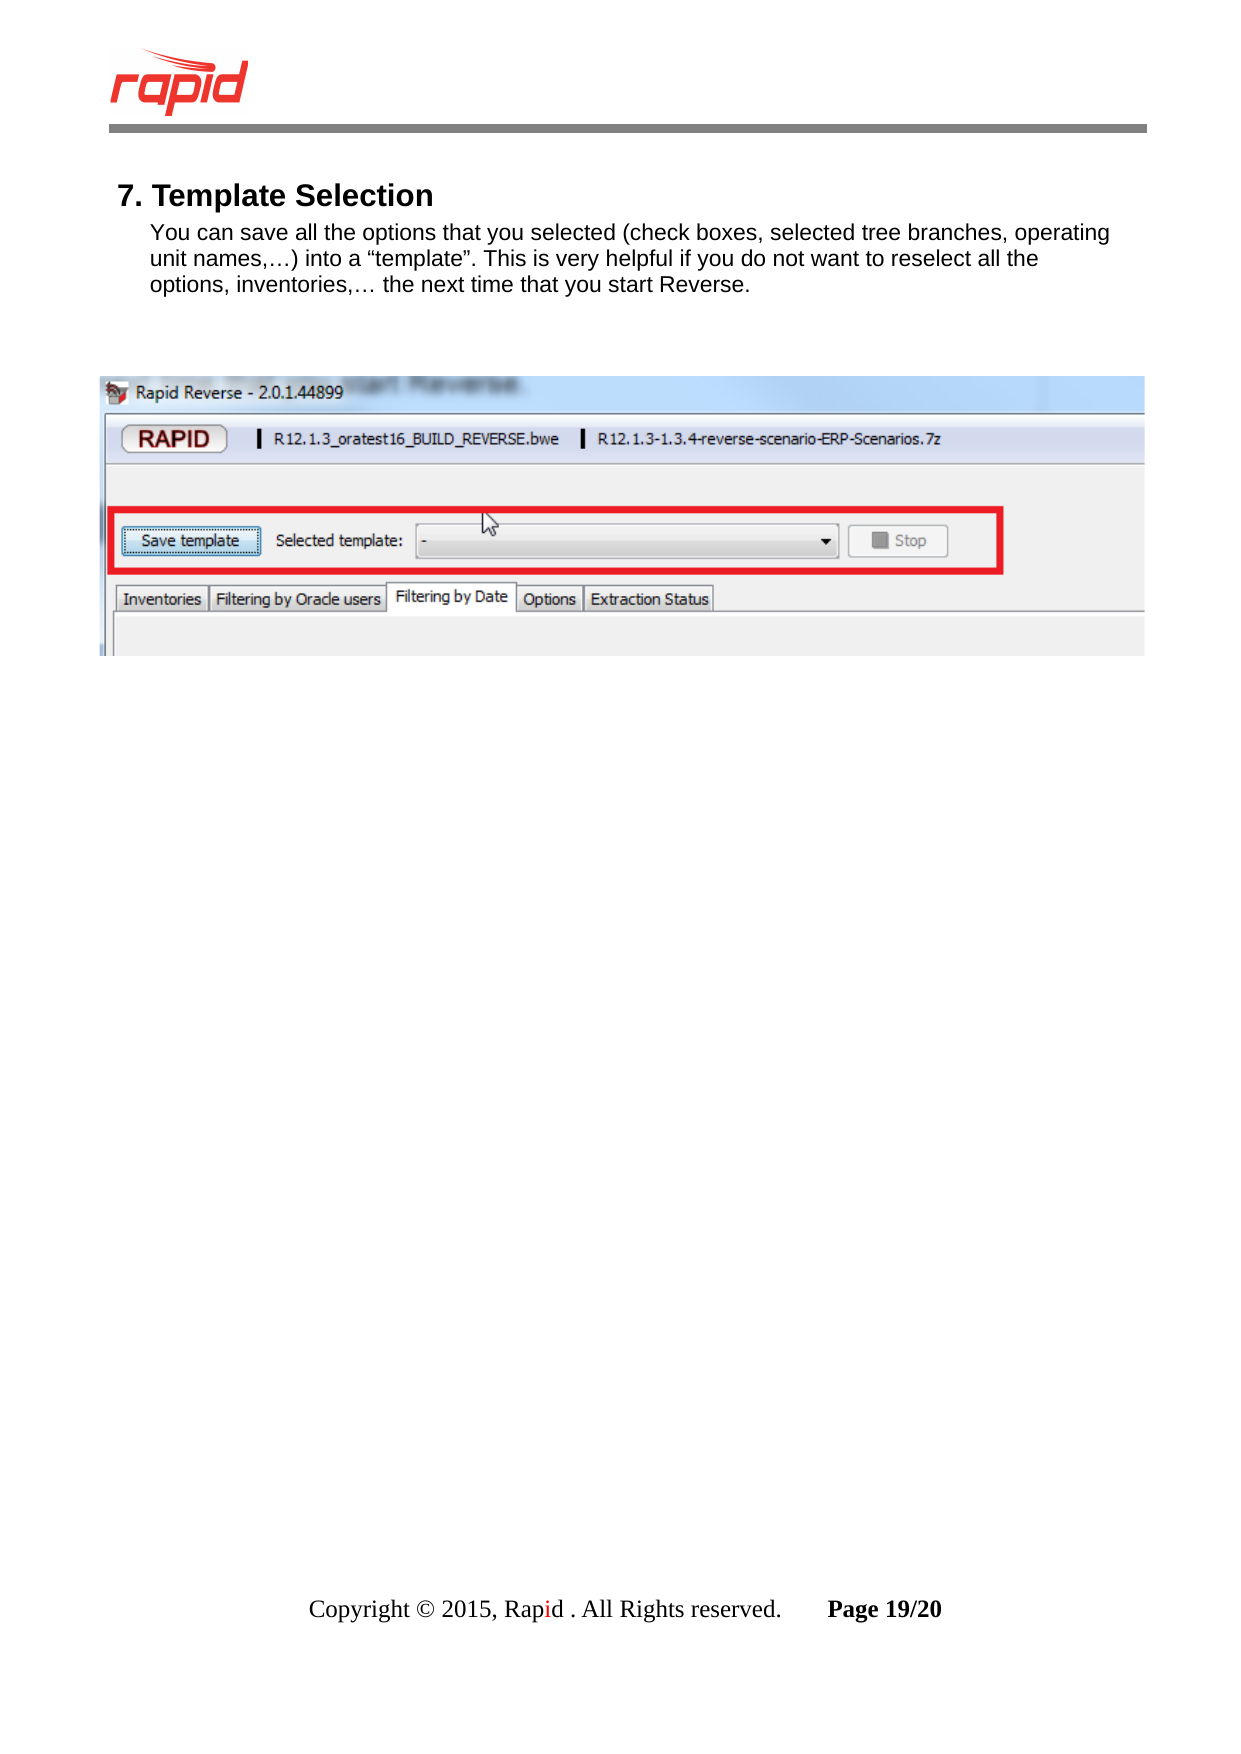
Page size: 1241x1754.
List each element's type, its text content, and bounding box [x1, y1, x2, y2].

picture [110, 48, 249, 116]
text You can save all the options that you selected (check boxes, selected tree branches, operating unit names,…) into a “template”. This is very helpful if you do not want to reselect all the options, inventories,… the next time that you start Reverse. [99, 219, 1144, 298]
subtitle 7. Template Selection [117, 177, 1144, 212]
